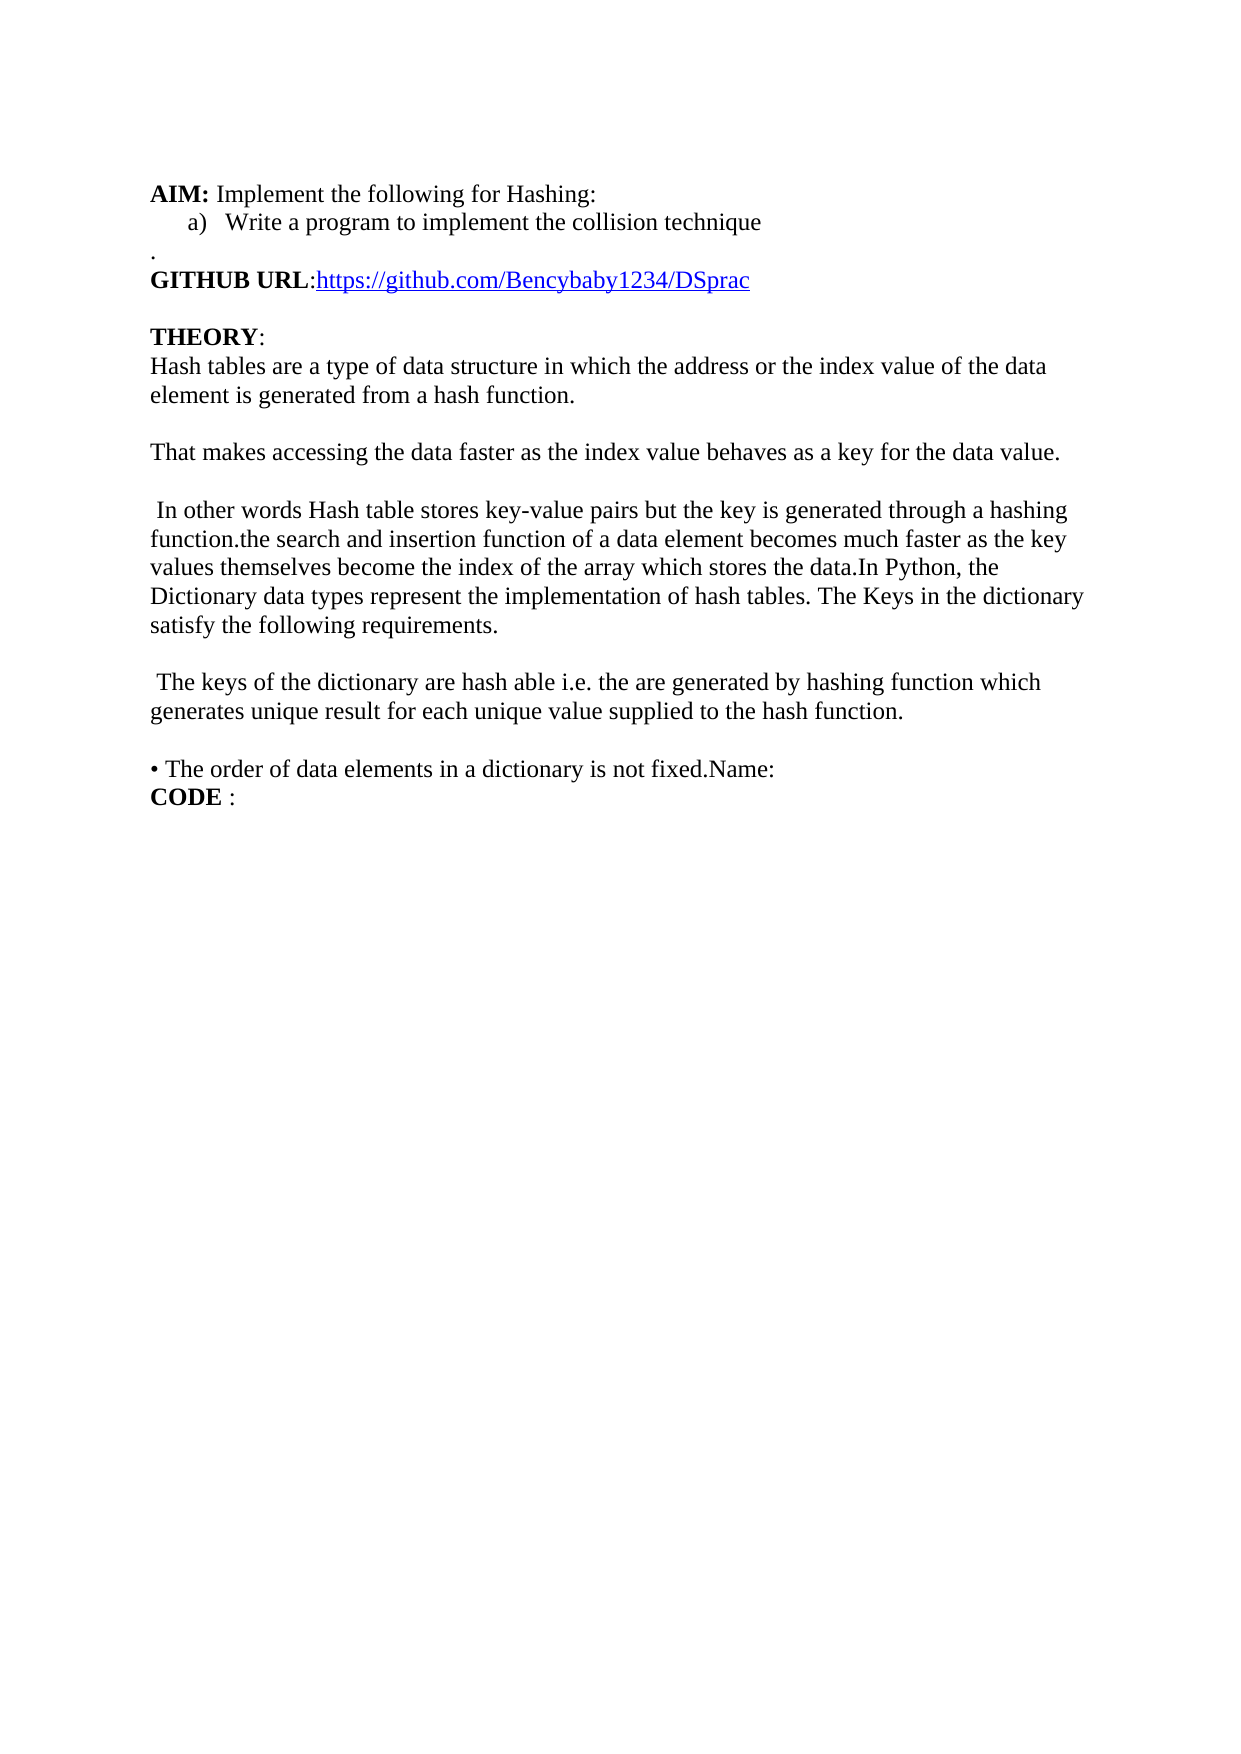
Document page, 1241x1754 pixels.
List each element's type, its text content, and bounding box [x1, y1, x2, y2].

text CODE : [150, 782, 1090, 811]
text The keys of the dictionary are hash able i.e. the are generated by hashing function which generates unique result for each unique value supplied to the hash function. [150, 667, 1090, 725]
text That makes accessing the data faster as the index value behaves as a key for the data value. [150, 437, 1090, 466]
text GITHUB URL:https://github.com/Bencybaby1234/DSprac [150, 265, 1090, 294]
text THEORY: [150, 322, 1090, 351]
text In other words Hash table stores key-value pairs but the key is generated through a hashing function.the search and insertion function of a data element becomes much faster as the key values themselves become the index of the array which stores the data.In Python, the Dictionary data types represent the implementation of hash tables. The Keys in the dictionary satisfy the following requirements. [150, 495, 1090, 639]
list Write a program to implement the collision technique [187, 207, 1090, 236]
text Hash tables are a type of data structure in which the address or the index value of the data element is generated from a hash function. [150, 351, 1090, 409]
text • The order of data elements in a dictionary is not fixed.Name: [150, 754, 1090, 782]
text AIM: Implement the following for Hashing: [150, 179, 1090, 207]
list . [150, 236, 1090, 265]
